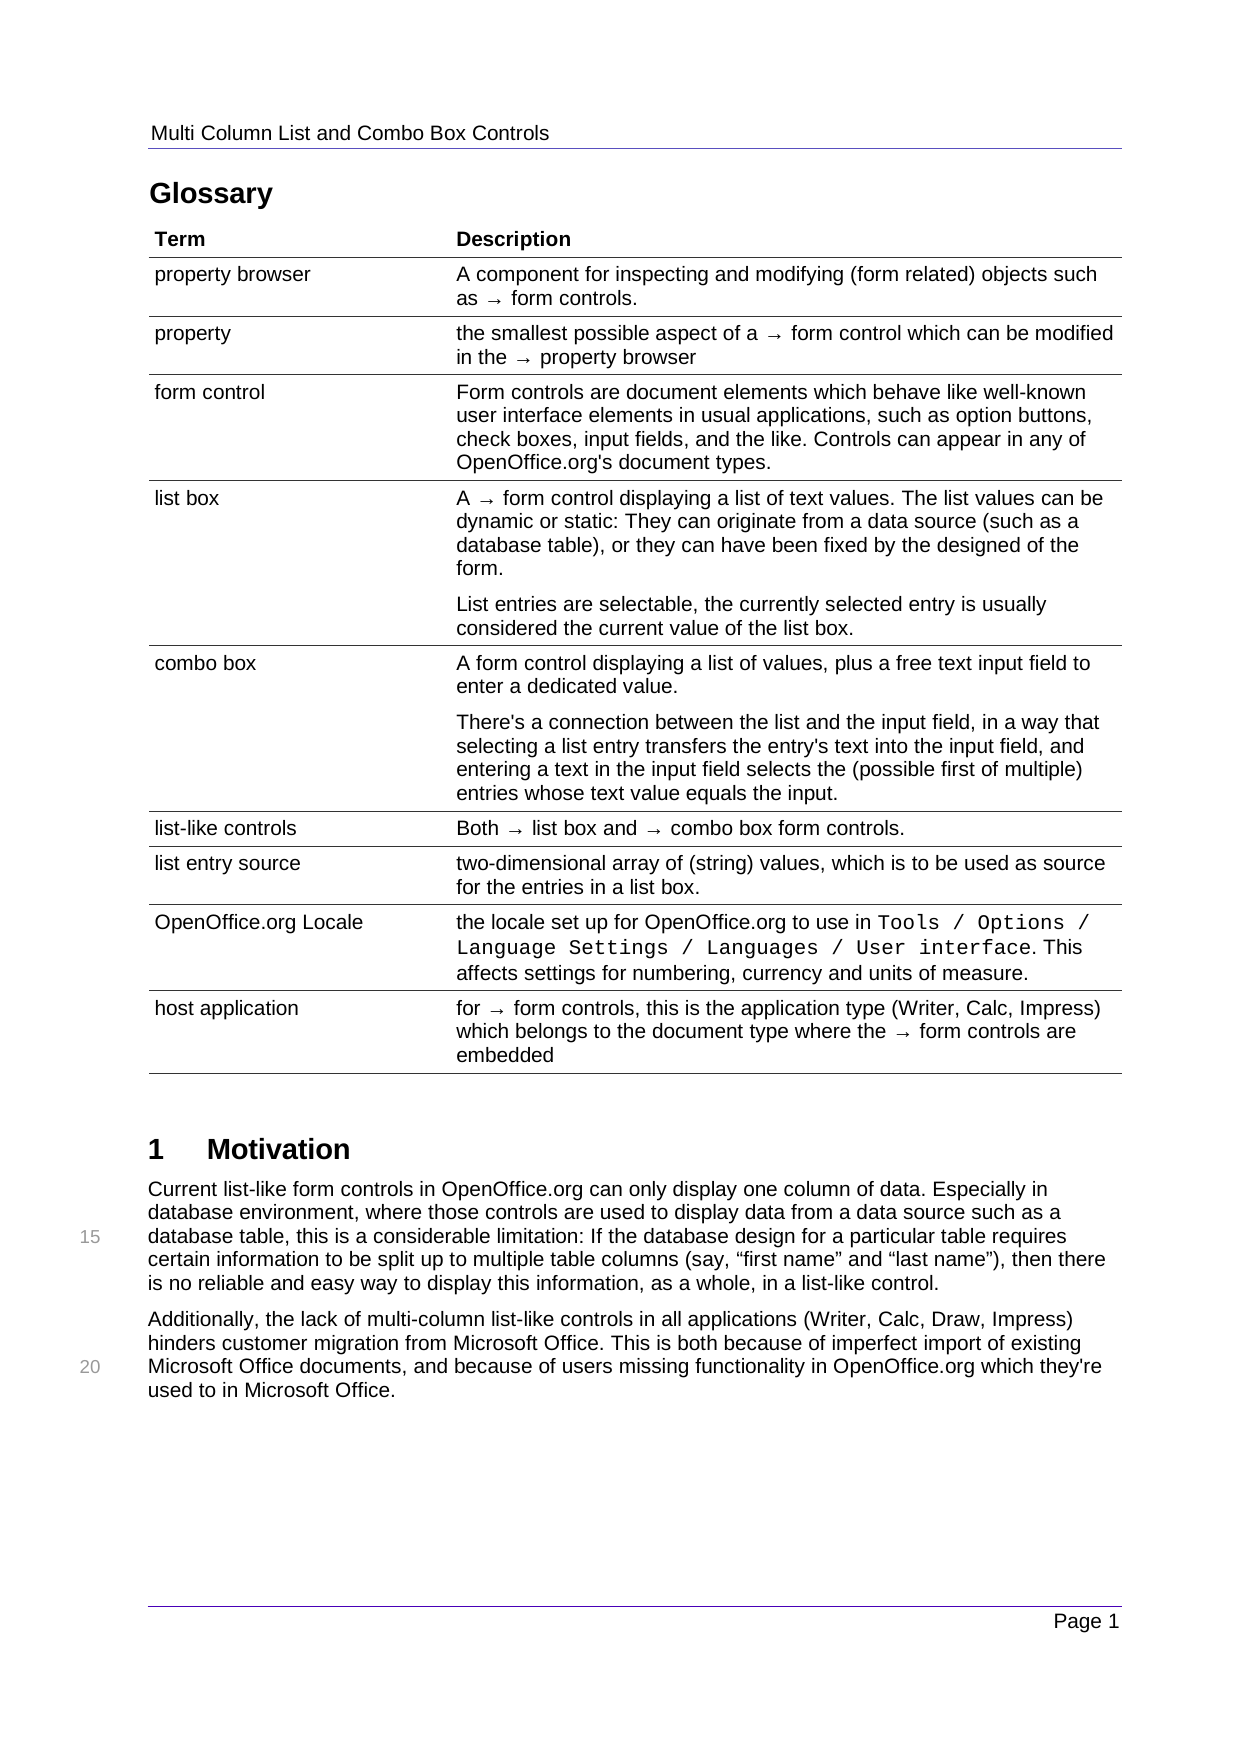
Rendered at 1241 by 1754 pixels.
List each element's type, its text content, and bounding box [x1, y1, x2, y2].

text Current list-like form controls in OpenOffice.org can only display one column of data. Especially in database environment, where those controls are used to display data from a data source such as a database table, this is a considerable limitation: If the database design for a particular table requires certain information to be split up to multiple table columns (say, “first name” and “last name”), then there is no reliable and easy way to display this information, as a whole, in a list-like control. [148, 1177, 1122, 1295]
table_cell list-like controls [149, 812, 450, 846]
table_header Description [450, 222, 1122, 257]
table_cell list box [149, 481, 450, 645]
table_cell property [149, 317, 450, 374]
table_cell A component for inspecting and modifying (form related) objects such as → form controls. [450, 258, 1122, 316]
table_cell the locale set up for OpenOffice.org to use in Tools / Options / Language Settings / Languages / User interface. This affects settings for numbering, currency and units of measure. [450, 905, 1122, 990]
table_cell OpenOffice.org Locale [149, 905, 450, 990]
subtitle Glossary [149, 177, 1122, 209]
table_cell host application [149, 991, 450, 1073]
table_cell for → form controls, this is the application type (Writer, Calc, Impress) which belongs to the document type where the → form controls are embedded [450, 991, 1122, 1073]
text Additionally, the lack of multi-column list-like controls in all applications (Writer, Calc, Draw, Impress) hinders customer migration from Microsoft Office. This is both because of imperfect import of existing Microsoft Office documents, and because of users missing functionality in OpenOffice.org which they're used to in Microsoft Office. [148, 1307, 1122, 1402]
table_cell Both → list box and → combo box form controls. [450, 812, 1122, 846]
subtitle Motivation [148, 1133, 1122, 1165]
table_cell list entry source [149, 847, 450, 904]
table_cell Form controls are document elements which behave like well-known user interface elements in usual applications, such as option buttons, check boxes, input fields, and the like. Controls can appear in any of OpenOffice.org's document types. [450, 375, 1122, 480]
table_header Term [149, 222, 450, 257]
table_cell the smallest possible aspect of a → form control which can be modified in the → property browser [450, 317, 1122, 374]
table_cell A form control displaying a list of values, plus a free text input field to enter a dedicated value. There's a connection between the list and the input field, in a way that selecting a list entry transfers the entry's text into the input field, and entering a text in the input field selects the (possible first of multiple) entries whose text value equals the input. [450, 646, 1122, 811]
table_cell combo box [149, 646, 450, 811]
table_cell two-dimensional array of (string) values, which is to be used as source for the entries in a list box. [450, 847, 1122, 904]
table_cell form control [149, 375, 450, 480]
table_cell property browser [149, 258, 450, 316]
table_cell A → form control displaying a list of text values. The list values can be dynamic or static: They can originate from a data source (such as a database table), or they can have been fixed by the designed of the form. List entries are selectable, the currently selected entry is usually considered the current value of the list box. [450, 481, 1122, 645]
